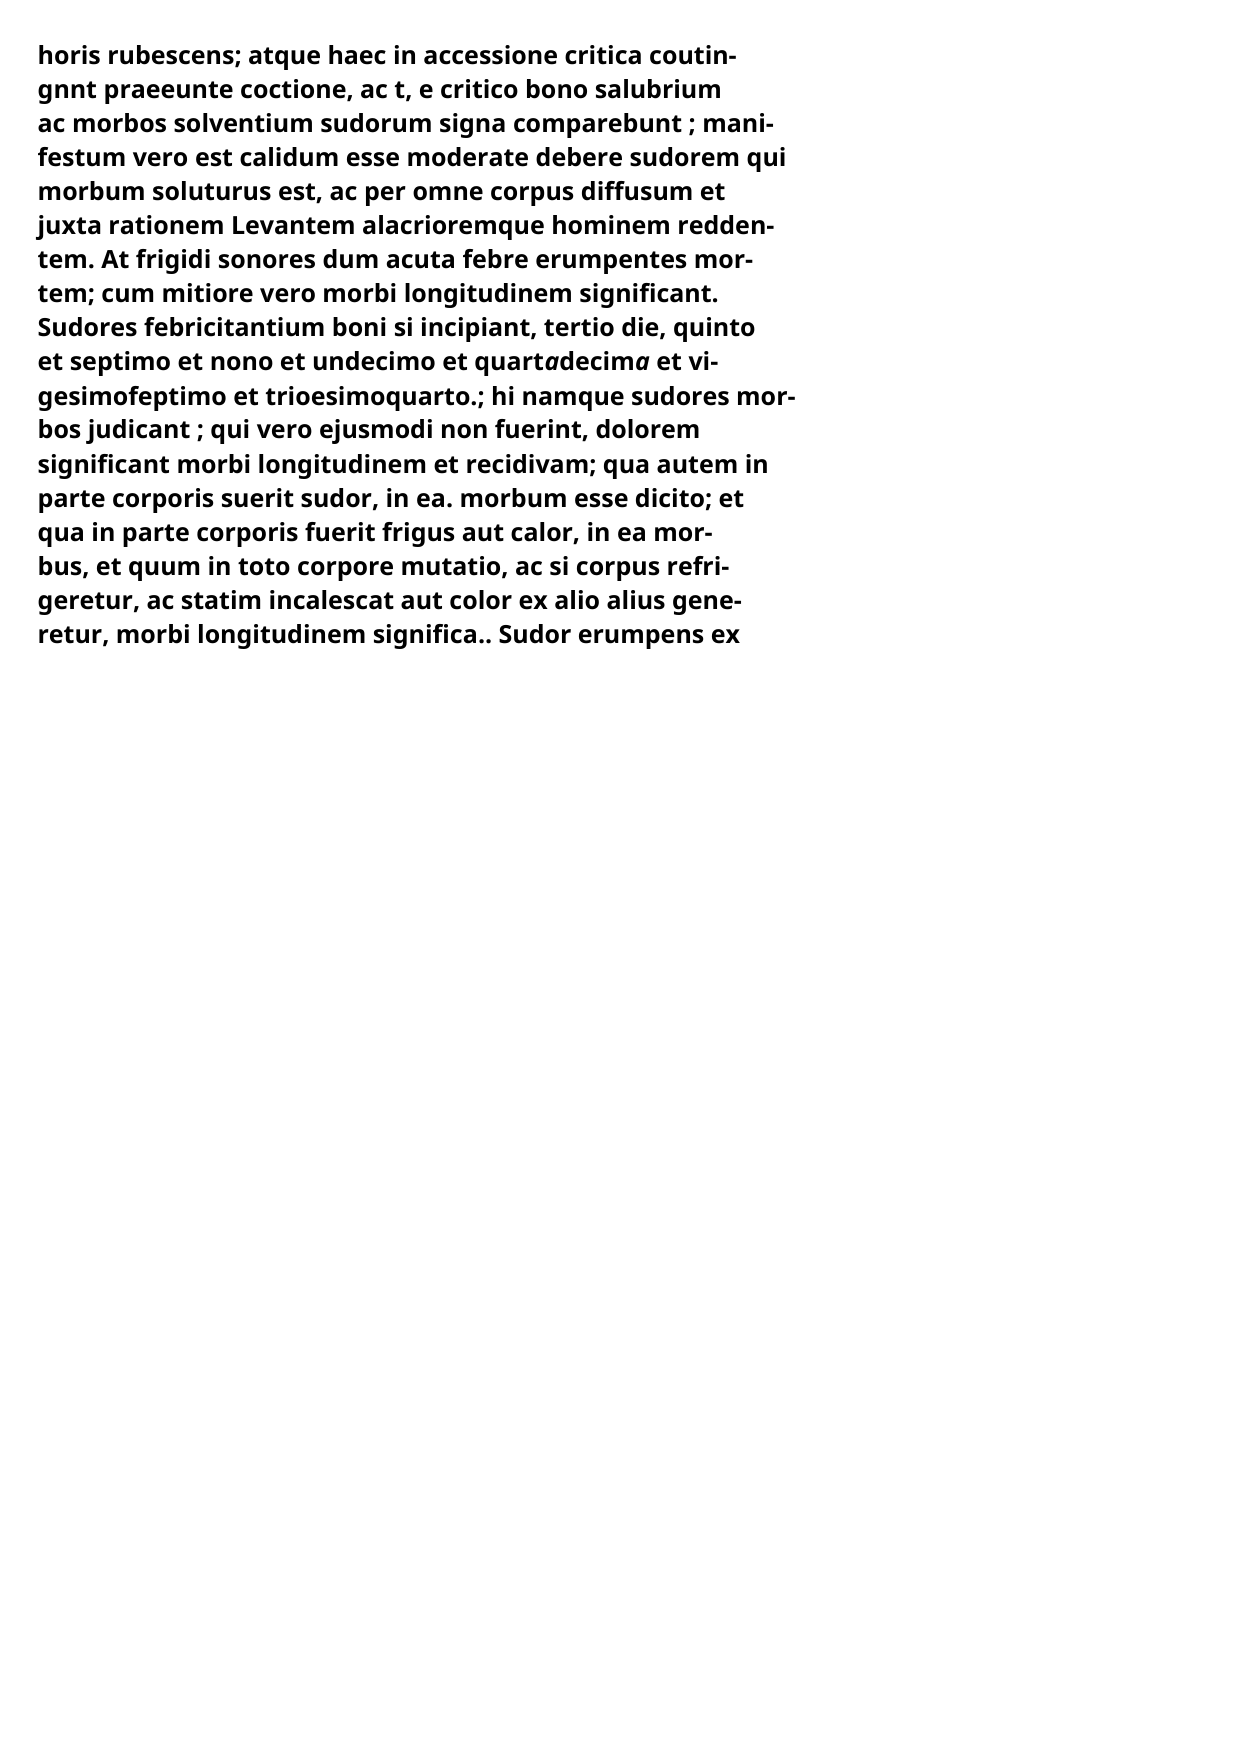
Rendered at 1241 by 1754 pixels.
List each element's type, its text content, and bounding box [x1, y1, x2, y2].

text horis rubescens; atque haec in accessione critica coutin- gnnt praeeunte coctione, ac t, e critico bono salubrium ac morbos solventium sudorum signa comparebunt ; mani- festum vero est calidum esse moderate debere sudorem qui morbum soluturus est, ac per omne corpus diffusum et juxta rationem Levantem alacrioremque hominem redden- tem. At frigidi sonores dum acuta febre erumpentes mor- tem; cum mitiore vero morbi longitudinem significant. Sudores febricitantium boni si incipiant, tertio die, quinto et septimo et nono et undecimo et quartadecima et vi- gesimofeptimo et trioesimoquarto.; hi namque sudores mor- bos judicant ; qui vero ejusmodi non fuerint, dolorem significant morbi longitudinem et recidivam; qua autem in parte corporis suerit sudor, in ea. morbum esse dicito; et qua in parte corporis fuerit frigus aut calor, in ea mor- bus, et quum in toto corpore mutatio, ac si corpus refri- geretur, ac statim incalescat aut color ex alio alius gene- retur, morbi longitudinem significa.. Sudor erumpens ex [37, 37, 1203, 651]
